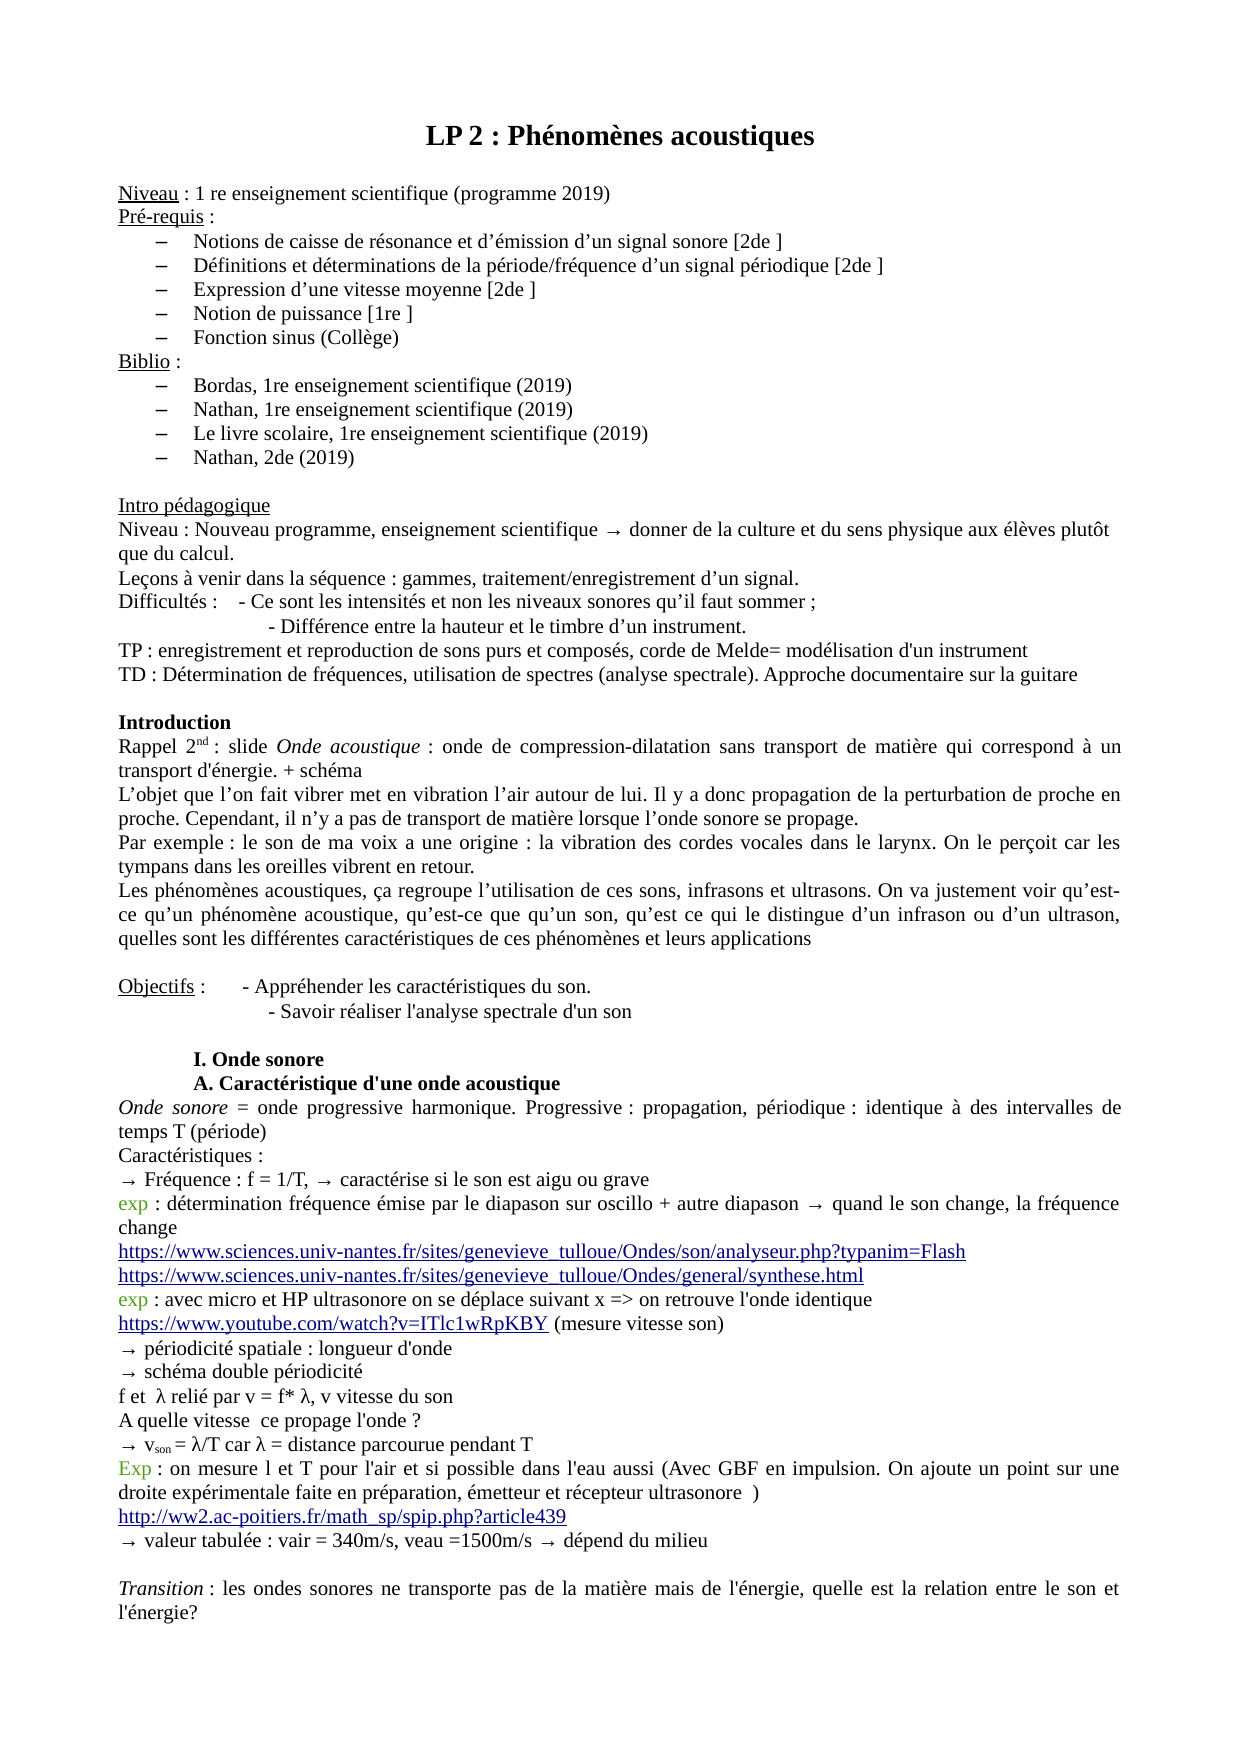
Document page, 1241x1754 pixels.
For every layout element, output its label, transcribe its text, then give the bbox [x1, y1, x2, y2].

text Objectifs : - Appréhender les caractéristiques du son. [118, 974, 1122, 998]
text f et λ relié par v = f* λ, v vitesse du son [118, 1383, 1122, 1408]
list I. Onde sonore [156, 1047, 1122, 1071]
text → Fréquence : f = 1/T, → caractérise si le son est aigu ou grave [118, 1167, 1122, 1191]
text Caractéristiques : [118, 1143, 1122, 1167]
text http://ww2.ac-poitiers.fr/math_sp/spip.php?article439 [118, 1504, 1122, 1528]
list Expression d’une vitesse moyenne [2de ] [156, 277, 1122, 301]
list Notion de puissance [1re ] [156, 301, 1122, 325]
text Biblio : [118, 349, 1122, 373]
list Fonction sinus (Collège) [156, 325, 1122, 349]
text https://www.youtube.com/watch?v=ITlc1wRpKBY (mesure vitesse son) [118, 1311, 1122, 1335]
text → périodicité spatiale : longueur d'onde [118, 1335, 1122, 1359]
text TD : Détermination de fréquences, utilisation de spectres (analyse spectrale). Approche documentaire sur la guitare [118, 662, 1122, 686]
list Nathan, 1re enseignement scientifique (2019) [156, 397, 1122, 421]
text Exp : on mesure l et T pour l'air et si possible dans l'eau aussi (Avec GBF en impulsion. On ajoute un point sur une droite expérimentale faite en préparation, émetteur et récepteur ultrasonore ) [118, 1456, 1122, 1504]
list Définitions et déterminations de la période/fréquence d’un signal périodique [2de ] [156, 253, 1122, 277]
text https://www.sciences.univ-nantes.fr/sites/genevieve_tulloue/Ondes/general/synthese.html [118, 1263, 1122, 1287]
text Niveau : Nouveau programme, enseignement scientifique → donner de la culture et du sens physique aux élèves plutôt que du calcul. [118, 517, 1122, 565]
text - Savoir réaliser l'analyse spectrale d'un son [118, 998, 1122, 1023]
text Difficultés : - Ce sont les intensités et non les niveaux sonores qu’il faut sommer ; [118, 589, 1122, 613]
text → schéma double périodicité [118, 1359, 1122, 1383]
text Les phénomènes acoustiques, ça regroupe l’utilisation de ces sons, infrasons et ultrasons. On va justement voir qu’est-ce qu’un phénomène acoustique, qu’est-ce que qu’un son, qu’est ce qui le distingue d’un infrason ou d’un ultrason, quelles sont les différentes caractéristiques de ces phénomènes et leurs applications [118, 878, 1122, 950]
text Onde sonore = onde progressive harmonique. Progressive : propagation, périodique : identique à des intervalles de temps T (période) [118, 1095, 1122, 1143]
text Transition : les ondes sonores ne transporte pas de la matière mais de l'énergie, quelle est la relation entre le son et l'énergie? [118, 1576, 1122, 1624]
text Rappel 2nd : slide Onde acoustique : onde de compression-dilatation sans transport de matière qui correspond à un transport d'énergie. + schéma [118, 734, 1122, 782]
text TP : enregistrement et reproduction de sons purs et composés, corde de Melde= modélisation d'un instrument [118, 638, 1122, 662]
text Leçons à venir dans la séquence : gammes, traitement/enregistrement d’un signal. [118, 565, 1122, 589]
list Notions de caisse de résonance et d’émission d’un signal sonore [2de ] [156, 228, 1122, 253]
text https://www.sciences.univ-nantes.fr/sites/genevieve_tulloue/Ondes/son/analyseur.php?typanim=Flash [118, 1239, 1122, 1263]
text Niveau : 1 re enseignement scientifique (programme 2019) [118, 180, 1122, 204]
text → vson = λ/T car λ = distance parcourue pendant T [118, 1432, 1122, 1456]
text Par exemple : le son de ma voix a une origine : la vibration des cordes vocales dans le larynx. On le perçoit car les tympans dans les oreilles vibrent en retour. [118, 830, 1122, 878]
text LP 2 : Phénomènes acoustiques [118, 118, 1122, 152]
text exp : détermination fréquence émise par le diapason sur oscillo + autre diapason → quand le son change, la fréquence change [118, 1191, 1122, 1239]
text Pré-requis : [118, 204, 1122, 228]
text Intro pédagogique [118, 493, 1122, 517]
list Nathan, 2de (2019) [156, 445, 1122, 469]
text Introduction [118, 710, 1122, 734]
text → valeur tabulée : vair = 340m/s, veau =1500m/s → dépend du milieu [118, 1528, 1122, 1552]
text L’objet que l’on fait vibrer met en vibration l’air autour de lui. Il y a donc propagation de la perturbation de proche en proche. Cependant, il n’y a pas de transport de matière lorsque l’onde sonore se propage. [118, 782, 1122, 830]
list A. Caractéristique d'une onde acoustique [156, 1071, 1122, 1095]
list Le livre scolaire, 1re enseignement scientifique (2019) [156, 421, 1122, 445]
text exp : avec micro et HP ultrasonore on se déplace suivant x => on retrouve l'onde identique [118, 1287, 1122, 1311]
list - Différence entre la hauteur et le timbre d’un instrument. [231, 613, 1122, 638]
list Bordas, 1re enseignement scientifique (2019) [156, 373, 1122, 397]
text A quelle vitesse ce propage l'onde ? [118, 1408, 1122, 1432]
